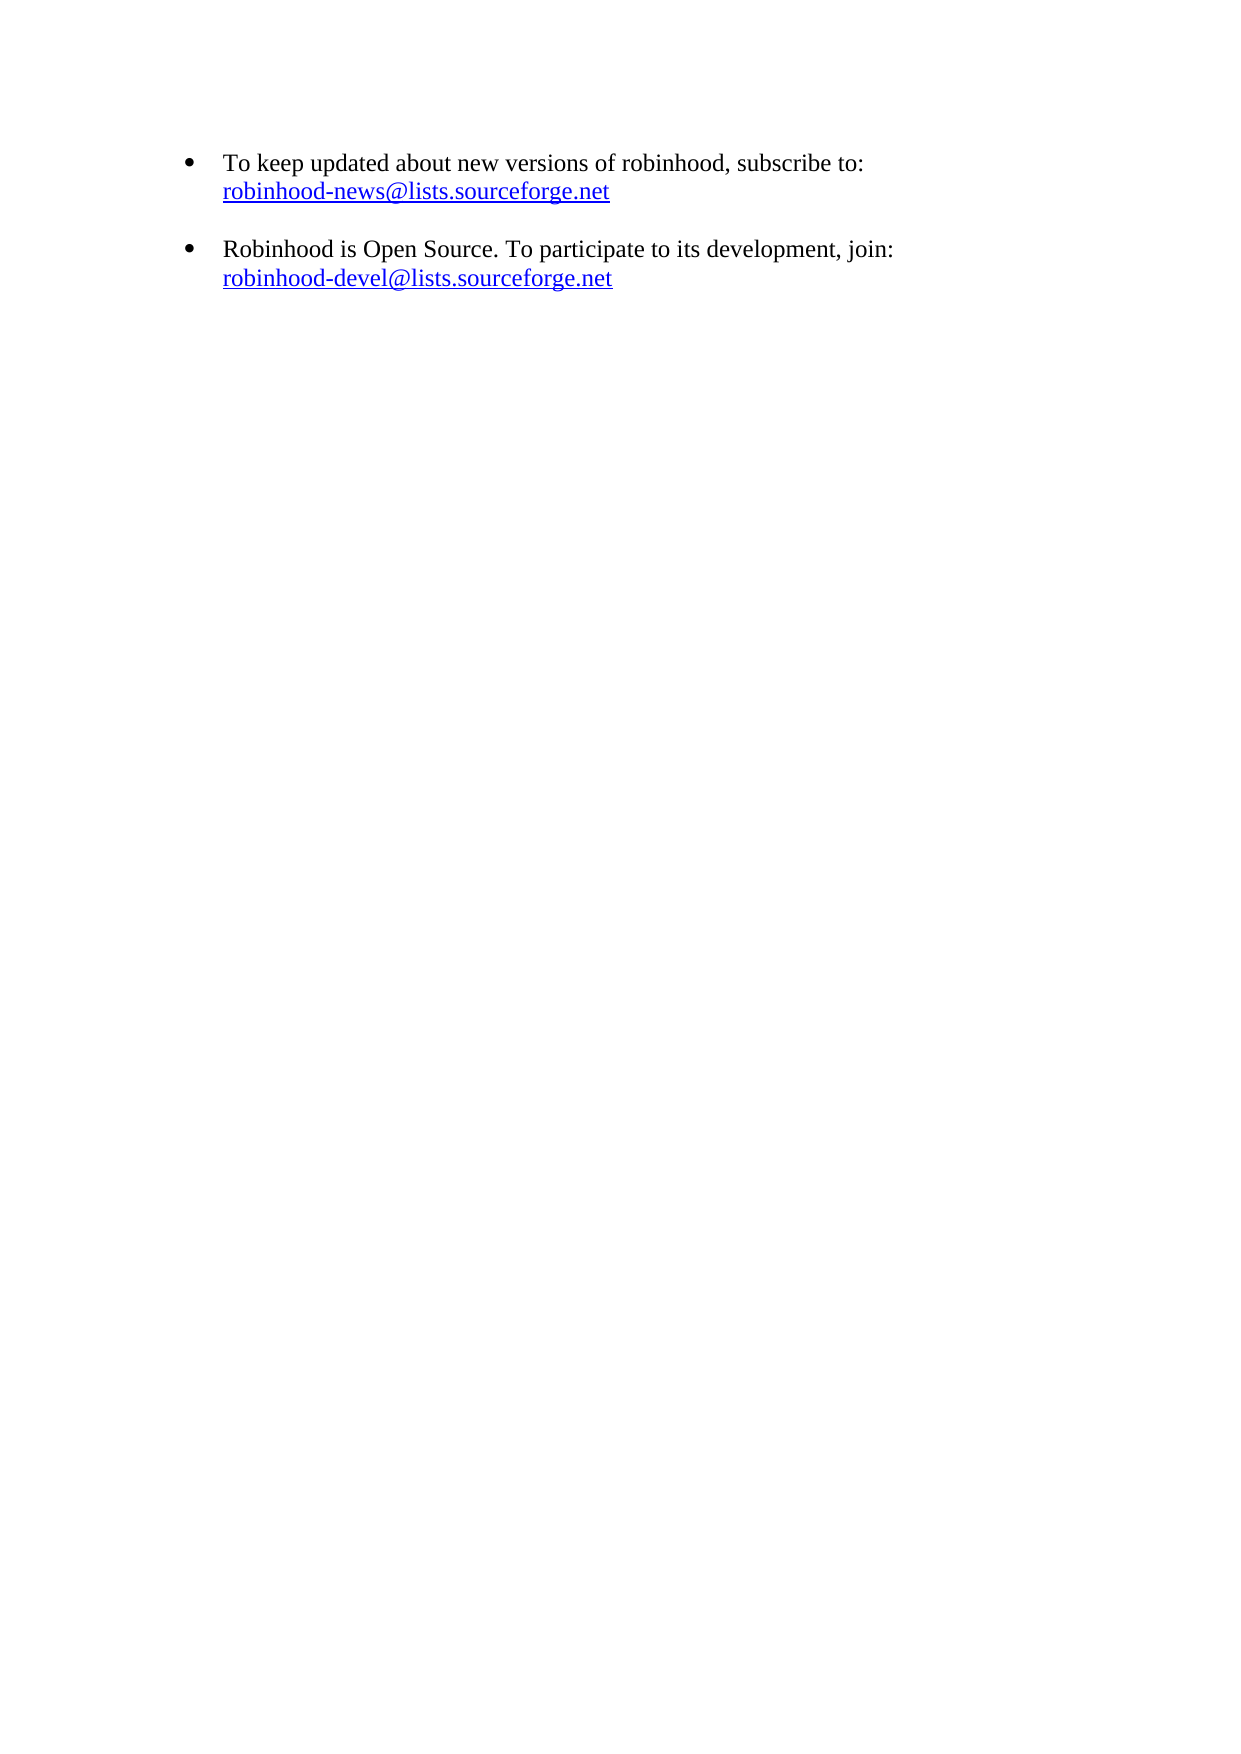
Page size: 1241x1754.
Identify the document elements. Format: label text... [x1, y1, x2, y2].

list Robinhood is Open Source. To participate to its development, join: robinhood-devel@lists.sourceforge.net [185, 234, 1093, 291]
list To keep updated about new versions of robinhood, subscribe to: robinhood-news@lists.sourceforge.net [185, 148, 1093, 205]
